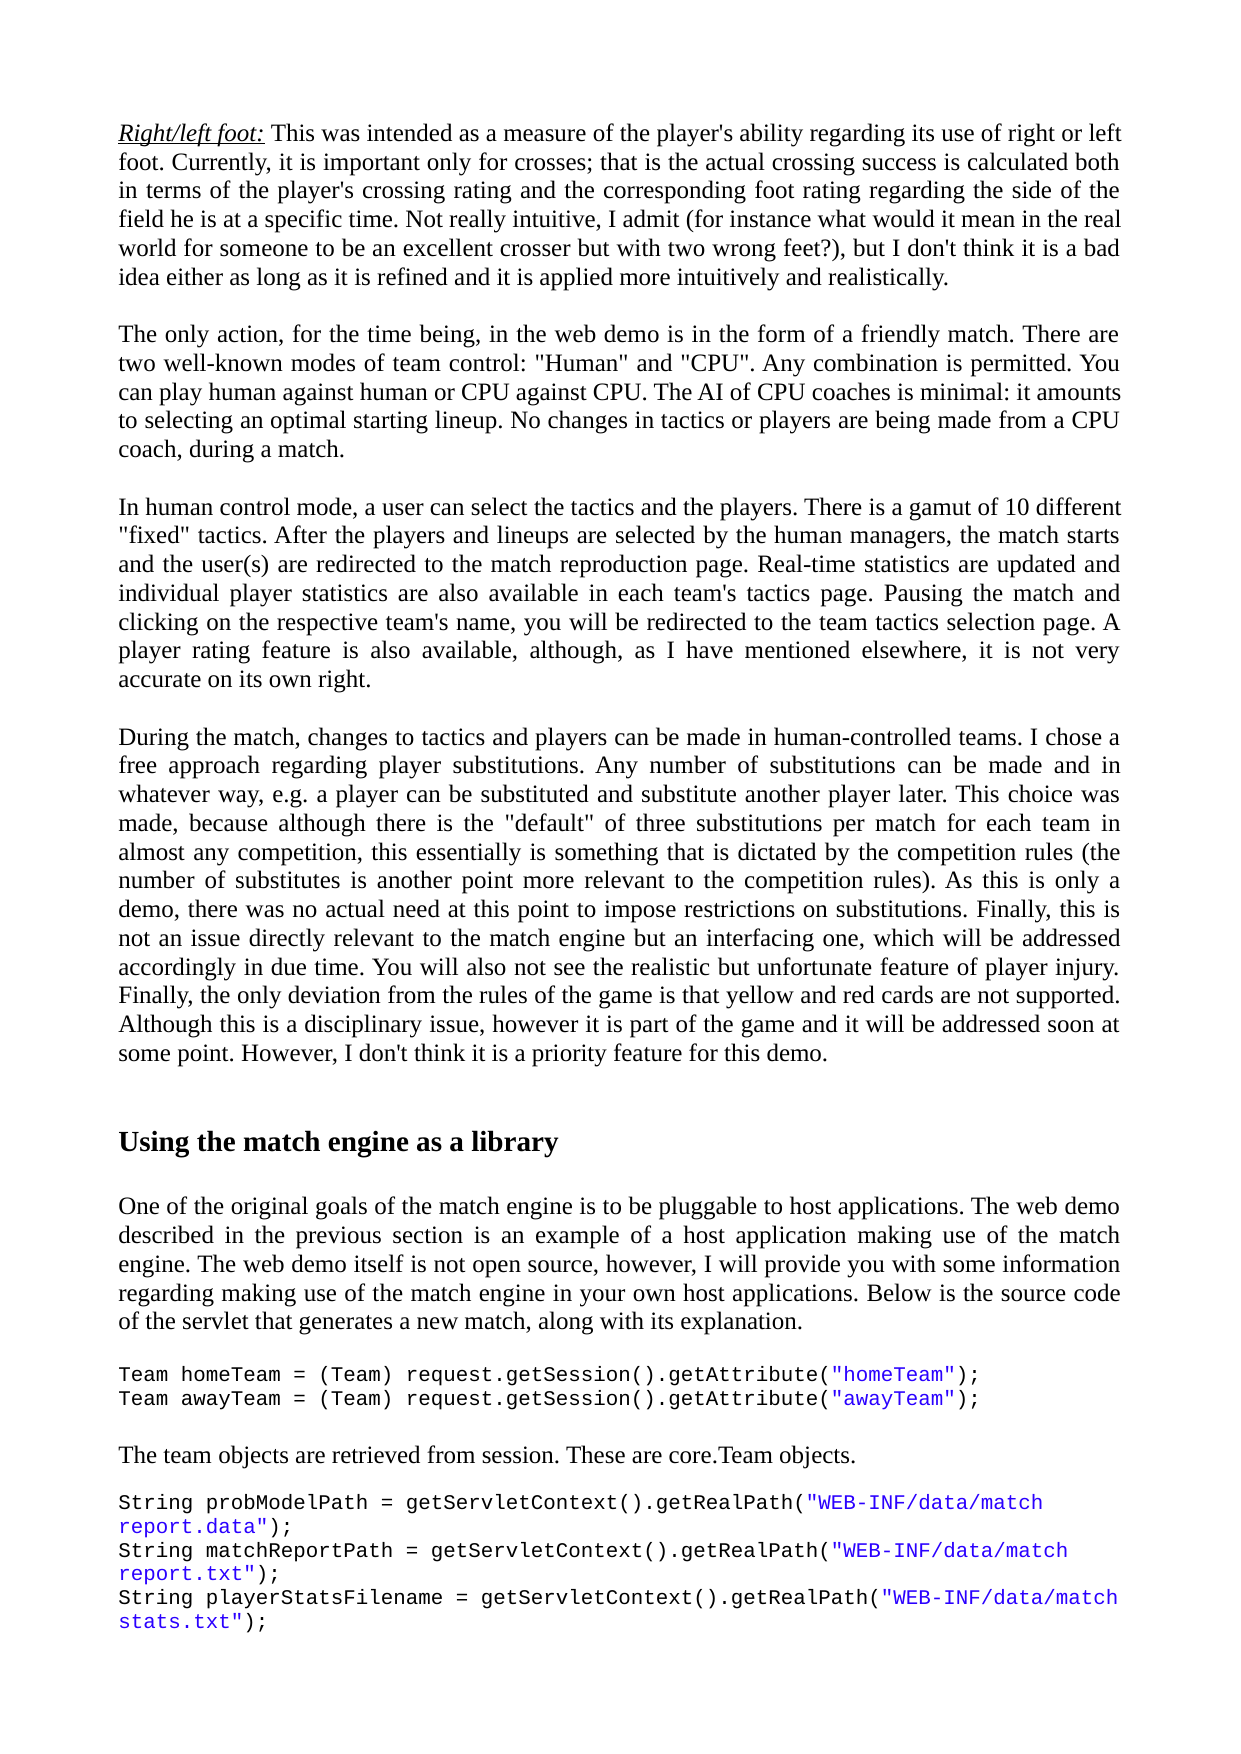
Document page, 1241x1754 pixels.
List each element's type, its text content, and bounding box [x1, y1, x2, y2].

text In human control mode, a user can select the tactics and the players. There is a gamut of 10 different "fixed" tactics. After the players and lineups are selected by the human managers, the match starts and the user(s) are redirected to the match reproduction page. Real-time statistics are updated and individual player statistics are also available in each team's tactics page. Pausing the match and clicking on the respective team's name, you will be redirected to the team tactics selection page. A player rating feature is also available, although, as I have mentioned elsewhere, it is not very accurate on its own right. [118, 492, 1122, 693]
text Using the match engine as a library [118, 1124, 1122, 1158]
text Right/left foot: This was intended as a measure of the player's ability regarding its use of right or left foot. Currently, it is important only for crosses; that is the actual crossing success is calculated both in terms of the player's crossing rating and the corresponding foot rating regarding the side of the field he is at a specific time. Not really intuitive, I admit (for instance what would it mean in the real world for someone to be an excellent crosser but with two wrong feet?), but I don't think it is a bad idea either as long as it is refined and it is applied more intuitively and realistically. [118, 118, 1122, 291]
text The team objects are retrieved from session. These are core.Team objects. [118, 1440, 1122, 1469]
text Team homeTeam = (Team) request.getSession().getAttribute("homeTeam"); [118, 1364, 1122, 1388]
text During the match, changes to tactics and players can be made in human-controlled teams. I chose a free approach regarding player substitutions. Any number of substitutions can be made and in whatever way, e.g. a player can be substituted and substitute another player later. This choice was made, because although there is the "default" of three substitutions per match for each team in almost any competition, this essentially is something that is dictated by the competition rules (the number of substitutes is another point more relevant to the competition rules). As this is only a demo, there was no actual need at this point to impose restrictions on substitutions. Finally, this is not an issue directly relevant to the match engine but an interfacing one, which will be addressed accordingly in due time. You will also not see the realistic but unfortunate feature of player injury. Finally, the only deviation from the rules of the game is that yellow and red cards are not supported. Although this is a disciplinary issue, however it is part of the game and it will be addressed soon at some point. However, I don't think it is a priority feature for this demo. [118, 722, 1122, 1067]
text The only action, for the time being, in the web demo is in the form of a friendly match. There are two well-known modes of team control: "Human" and "CPU". Any combination is permitted. You can play human against human or CPU against CPU. The AI of CPU coaches is minimal: it amounts to selecting an optimal starting lineup. No changes in tactics or players are being made from a CPU coach, during a match. [118, 319, 1122, 463]
text Team awayTeam = (Team) request.getSession().getAttribute("awayTeam"); [118, 1388, 1122, 1411]
text String probModelPath = getServletContext().getRealPath("WEB-INF/data/match report.data"); [118, 1492, 1122, 1540]
text String playerStatsFilename = getServletContext().getRealPath("WEB-INF/data/match stats.txt"); [118, 1587, 1122, 1634]
text One of the original goals of the match engine is to be pluggable to host applications. The web demo described in the previous section is an example of a host application making use of the match engine. The web demo itself is not open source, however, I will provide you with some information regarding making use of the match engine in your own host applications. Below is the source code of the servlet that generates a new match, along with its explanation. [118, 1191, 1122, 1335]
text String matchReportPath = getServletContext().getRealPath("WEB-INF/data/match report.txt"); [118, 1540, 1122, 1587]
